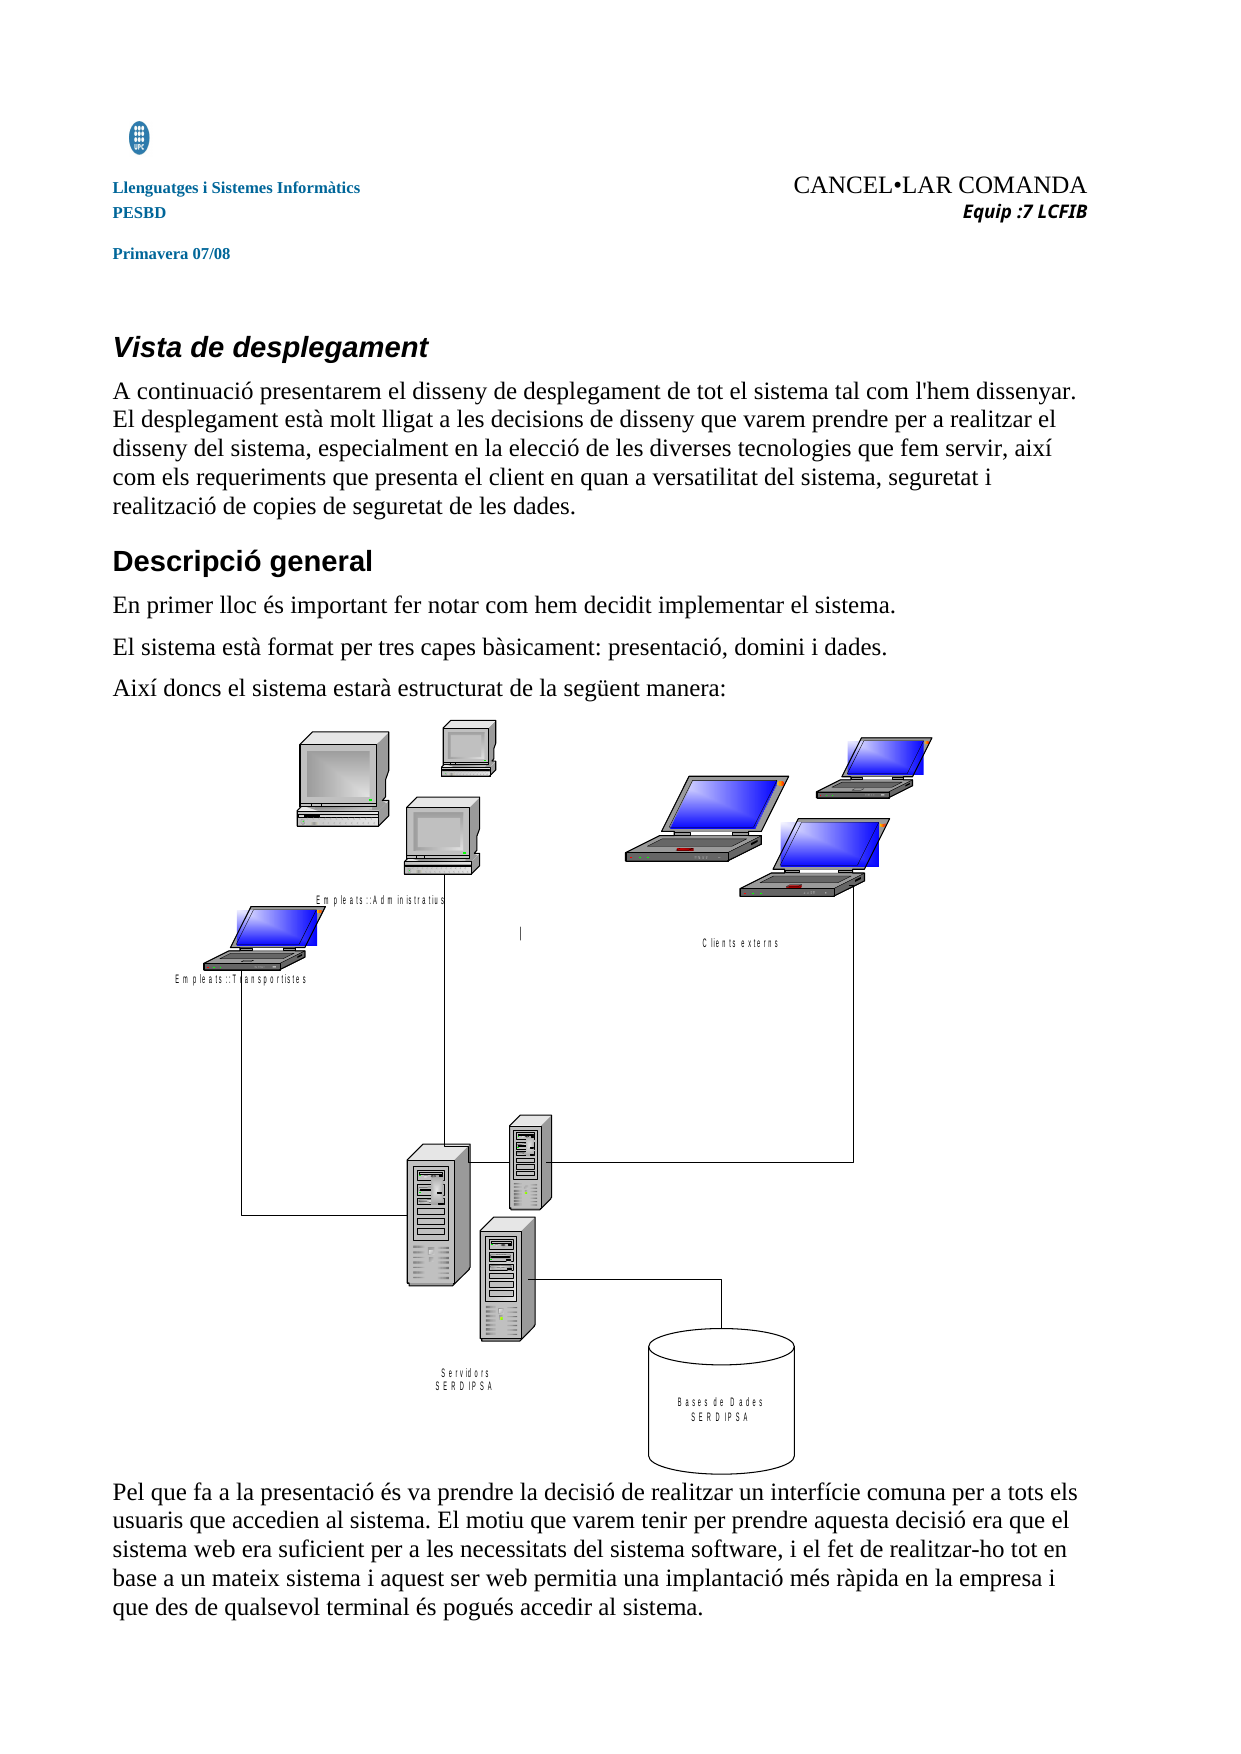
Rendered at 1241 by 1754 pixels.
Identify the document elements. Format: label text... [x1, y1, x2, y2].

text Pel que fa a la presentació és va prendre la decisió de realitzar un interfície comuna per a tots els usuaris que accedien al sistema. El motiu que varem tenir per prendre aquesta decisió era que el sistema web era suficient per a les necessitats del sistema software, i el fet de realitzar-ho tot en base a un mateix sistema i aquest ser web permitia una implantació més ràpida en la empresa i que des de qualsevol terminal és pogués accedir al sistema. [112, 714, 1094, 1621]
subtitle Descripció general [112, 544, 1094, 578]
text A continuació presentarem el disseny de desplegament de tot el sistema tal com l'hem dissenyar. El desplegament està molt lligat a les decisions de disseny que varem prendre per a realitzar el disseny del sistema, especialment en la elecció de les diverses tecnologies que fem servir, així com els requeriments que presenta el client en quan a versatilitat del sistema, seguretat i realització de copies de seguretat de les dades. [112, 376, 1094, 519]
text Així doncs el sistema estarà estructurat de la següent manera: [112, 673, 1094, 702]
subtitle Vista de desplegament [112, 330, 1094, 363]
text En primer lloc és important fer notar com hem decidit implementar el sistema. [112, 591, 1094, 619]
text El sistema està format per tres capes bàsicament: presentació, domini i dades. [112, 632, 1094, 661]
